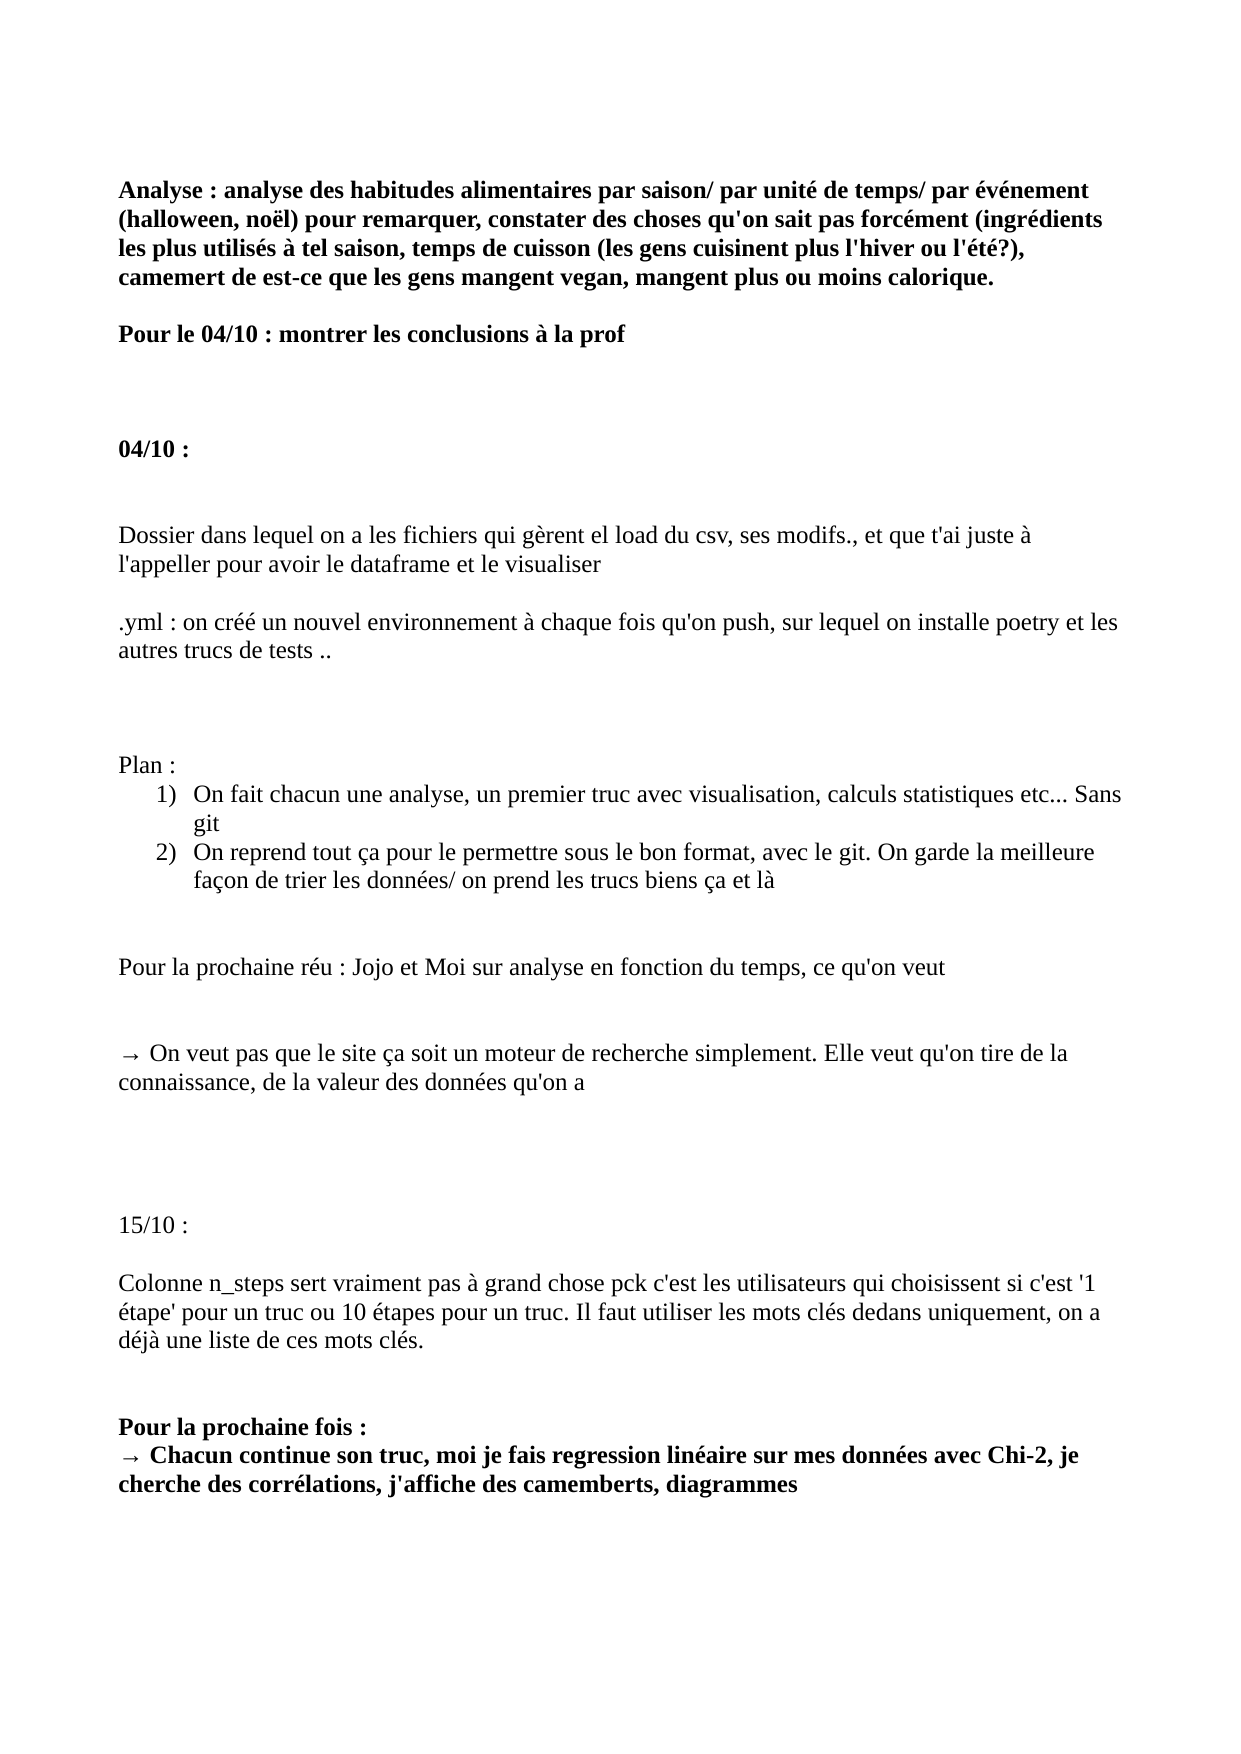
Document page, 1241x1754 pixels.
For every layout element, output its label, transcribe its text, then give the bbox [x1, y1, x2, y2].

text Pour la prochaine fois : [118, 1412, 1122, 1441]
list On fait chacun une analyse, un premier truc avec visualisation, calculs statistiques etc... Sans git [156, 779, 1122, 837]
text → On veut pas que le site ça soit un moteur de recherche simplement. Elle veut qu'on tire de la connaissance, de la valeur des données qu'on a [118, 1038, 1122, 1096]
text .yml : on créé un nouvel environnement à chaque fois qu'on push, sur lequel on installe poetry et les autres trucs de tests .. [118, 607, 1122, 664]
text → Chacun continue son truc, moi je fais regression linéaire sur mes données avec Chi-2, je cherche des corrélations, j'affiche des camemberts, diagrammes [118, 1441, 1122, 1498]
text 15/10 : [118, 1211, 1122, 1239]
text Analyse : analyse des habitudes alimentaires par saison/ par unité de temps/ par événement (halloween, noël) pour remarquer, constater des choses qu'on sait pas forcément (ingrédients les plus utilisés à tel saison, temps de cuisson (les gens cuisinent plus l'hiver ou l'été?), camemert de est-ce que les gens mangent vegan, mangent plus ou moins calorique. [118, 176, 1122, 291]
list On reprend tout ça pour le permettre sous le bon format, avec le git. On garde la meilleure façon de trier les données/ on prend les trucs biens ça et là [156, 837, 1122, 894]
text Pour le 04/10 : montrer les conclusions à la prof [118, 319, 1122, 348]
text Pour la prochaine réu : Jojo et Moi sur analyse en fonction du temps, ce qu'on veut [118, 952, 1122, 981]
text Colonne n_steps sert vraiment pas à grand chose pck c'est les utilisateurs qui choisissent si c'est '1 étape' pour un truc ou 10 étapes pour un truc. Il faut utiliser les mots clés dedans uniquement, on a déjà une liste de ces mots clés. [118, 1268, 1122, 1354]
text 04/10 : [118, 434, 1122, 463]
text Dossier dans lequel on a les fichiers qui gèrent el load du csv, ses modifs., et que t'ai juste à l'appeller pour avoir le dataframe et le visualiser [118, 521, 1122, 578]
text Plan : [118, 751, 1122, 779]
